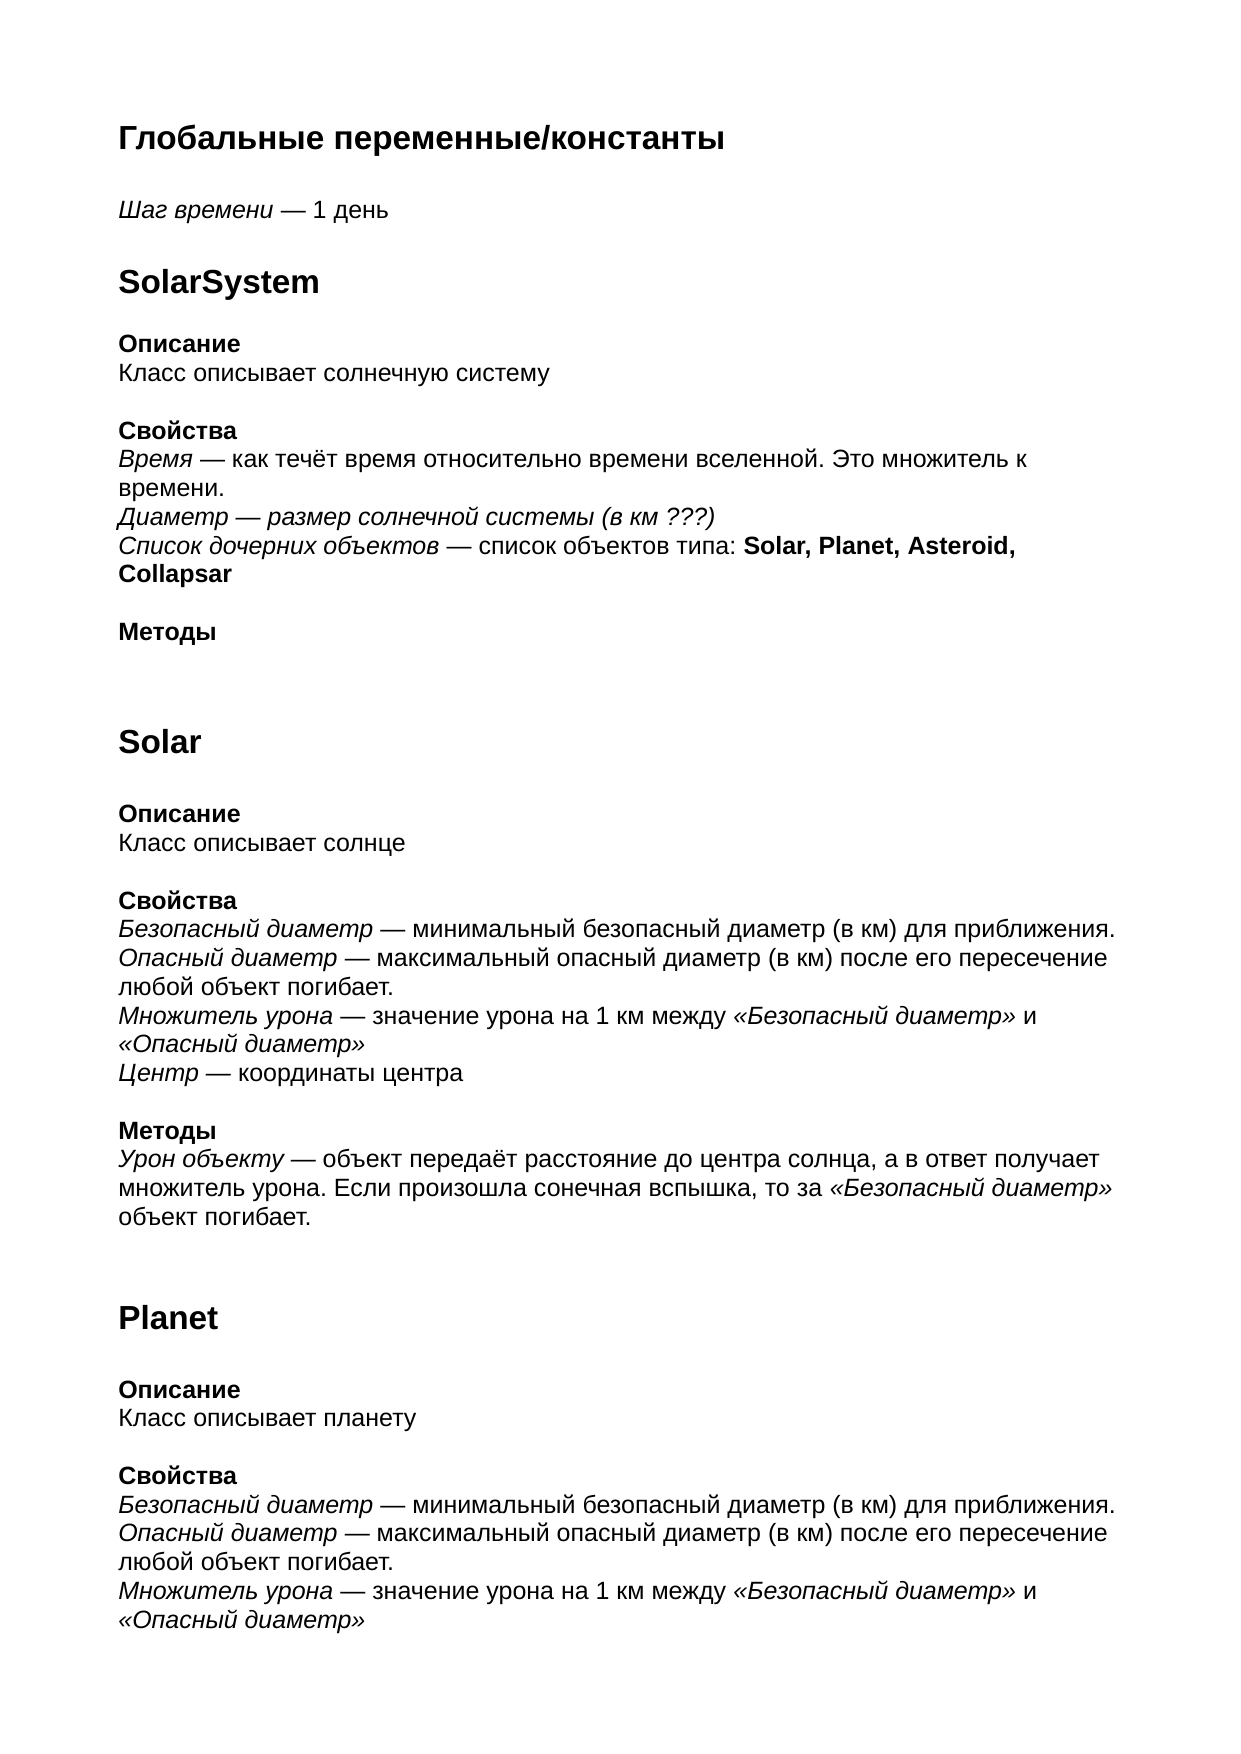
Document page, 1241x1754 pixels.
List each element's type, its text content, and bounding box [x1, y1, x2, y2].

text Свойства [118, 1461, 1122, 1490]
text Описание [118, 1375, 1122, 1403]
text Класс описывает планету [118, 1403, 1122, 1432]
text Класс описывает солнце [118, 828, 1122, 857]
text Глобальные переменные/константы [118, 118, 1122, 157]
text Методы [118, 617, 1122, 646]
text Свойства [118, 886, 1122, 914]
text Опасный диаметр — максимальный опасный диаметр (в км) после его пересечение любой объект погибает. [118, 1518, 1122, 1576]
text Класс описывает солнечную систему [118, 358, 1122, 387]
text Описание [118, 329, 1122, 358]
text Безопасный диаметр — минимальный безопасный диаметр (в км) для приближения. [118, 1490, 1122, 1518]
text Свойства [118, 416, 1122, 444]
text Множитель урона — значение урона на 1 км между «Безопасный диаметр» и «Опасный диаметр» [118, 1576, 1122, 1633]
text Опасный диаметр — максимальный опасный диаметр (в км) после его пересечение любой объект погибает. [118, 943, 1122, 1001]
text Список дочерних объектов — список объектов типа: Solar, Planet, Asteroid, Collapsar [118, 531, 1122, 588]
text Время — как течёт время относительно времени вселенной. Это множитель к времени. [118, 444, 1122, 502]
text Шаг времени — 1 день [118, 195, 1122, 224]
text Множитель урона — значение урона на 1 км между «Безопасный диаметр» и «Опасный диаметр» [118, 1001, 1122, 1058]
text SolarSystem [118, 262, 1122, 301]
text Центр — координаты центра [118, 1058, 1122, 1087]
text Безопасный диаметр — минимальный безопасный диаметр (в км) для приближения. [118, 914, 1122, 943]
text Planet [118, 1298, 1122, 1336]
text Урон объекту — объект передаёт расстояние до центра солнца, а в ответ получает множитель урона. Если произошла сонечная вспышка, то за «Безопасный диаметр» объект погибает. [118, 1144, 1122, 1231]
text Диаметр — размер солнечной системы (в км ???) [118, 502, 1122, 531]
text Описание [118, 799, 1122, 828]
text Solar [118, 722, 1122, 761]
text Методы [118, 1116, 1122, 1144]
